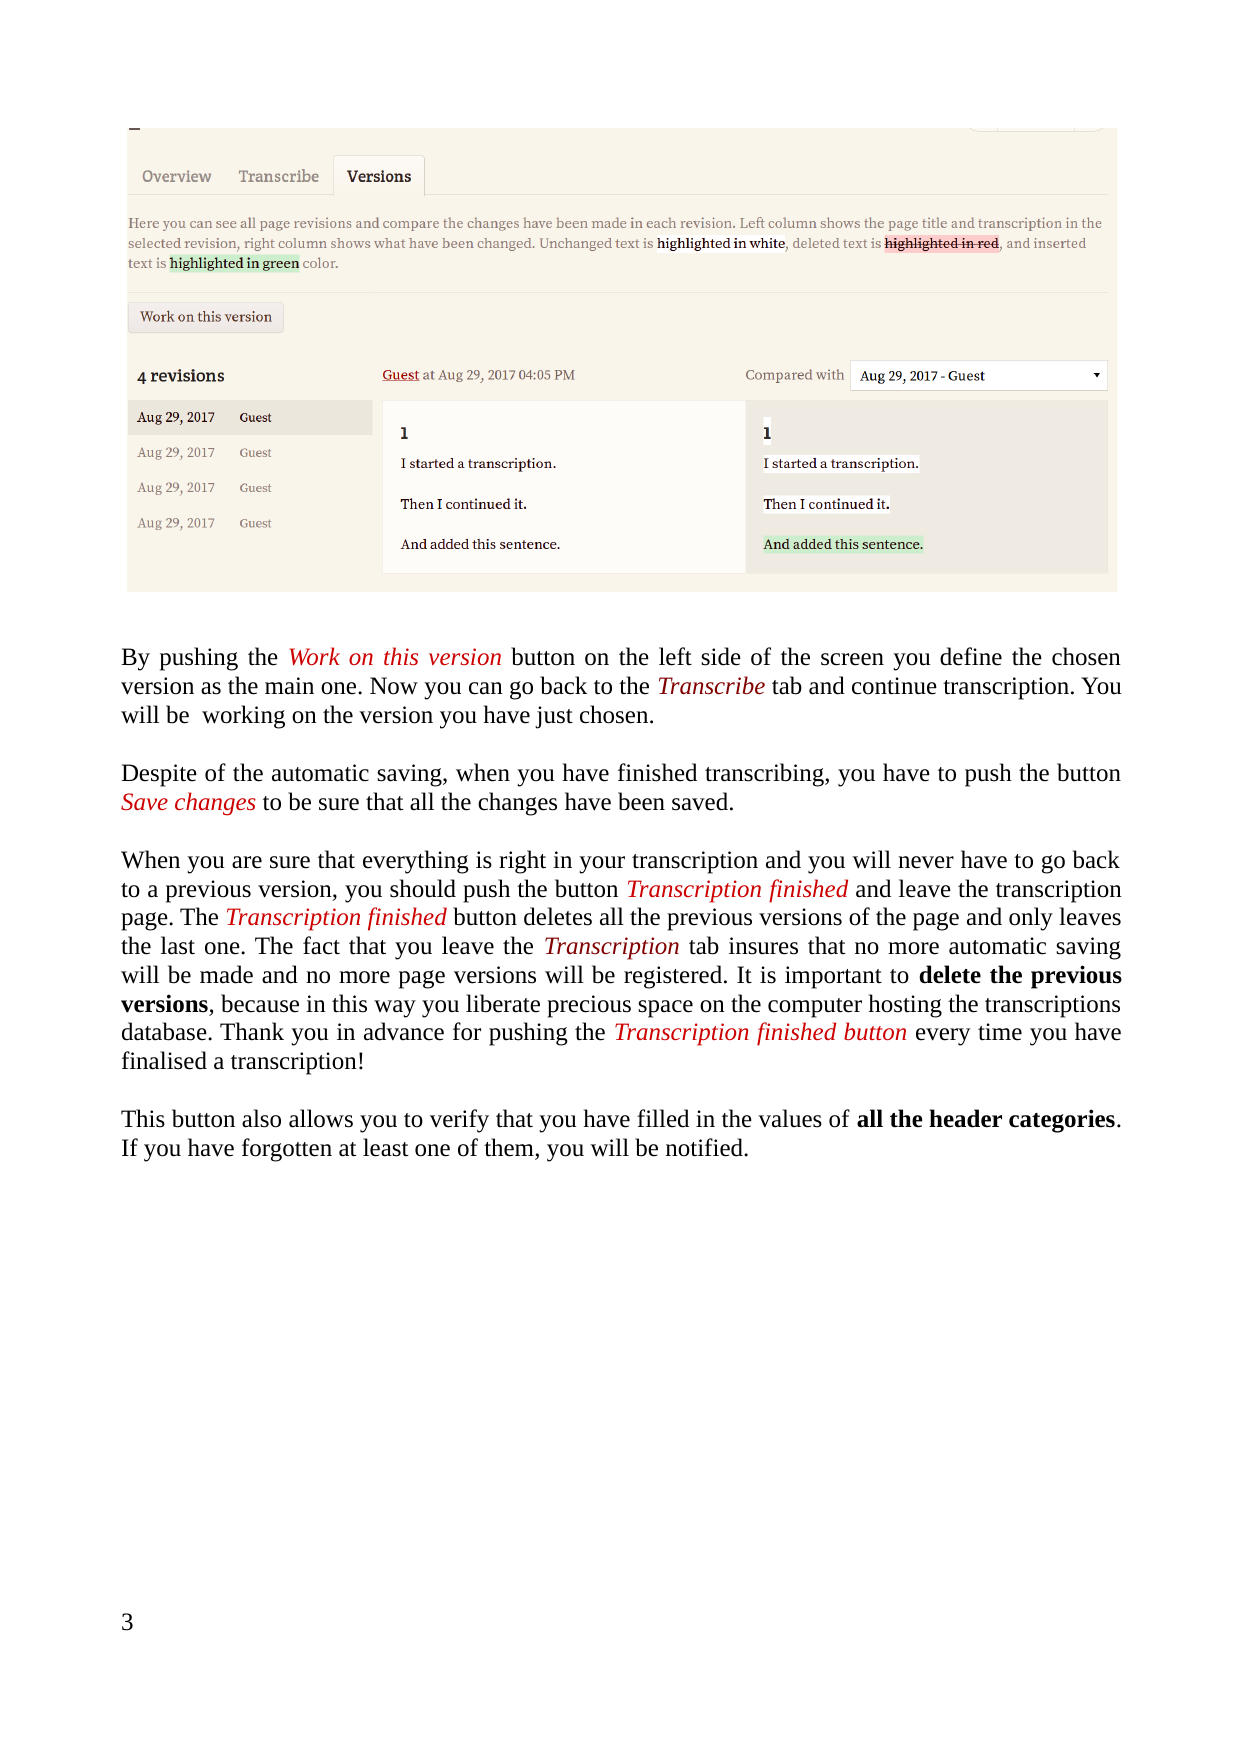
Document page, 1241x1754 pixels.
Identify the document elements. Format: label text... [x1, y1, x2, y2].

text By pushing the Work on this version button on the left side of the screen you define the chosen version as the main one. Now you can go back to the Transcribe tab and continue transcription. You will be working on the version you have just chosen. [121, 642, 1122, 728]
picture [1103, 128, 1118, 592]
text When you are sure that everything is right in your transcription and you will never have to go back to a previous version, you should push the button Transcription finished and leave the transcription page. The Transcription finished button deletes all the previous versions of the page and only leaves the last one. The fact that you leave the Transcription tab insures that no more automatic saving will be made and no more page versions will be registered. It is important to delete the previous versions, because in this way you liberate precious space on the computer hosting the transcriptions database. Thank you in advance for pushing the Transcription finished button every time you have finalised a transcription! [121, 845, 1122, 1075]
text This button also allows you to verify that you have filled in the values of all the header categories. If you have forgotten at least one of them, you will be notified. [121, 1104, 1122, 1162]
text Despite of the automatic saving, when you have finished transcribing, you have to push the button Save changes to be sure that all the changes have been saved. [121, 758, 1122, 815]
